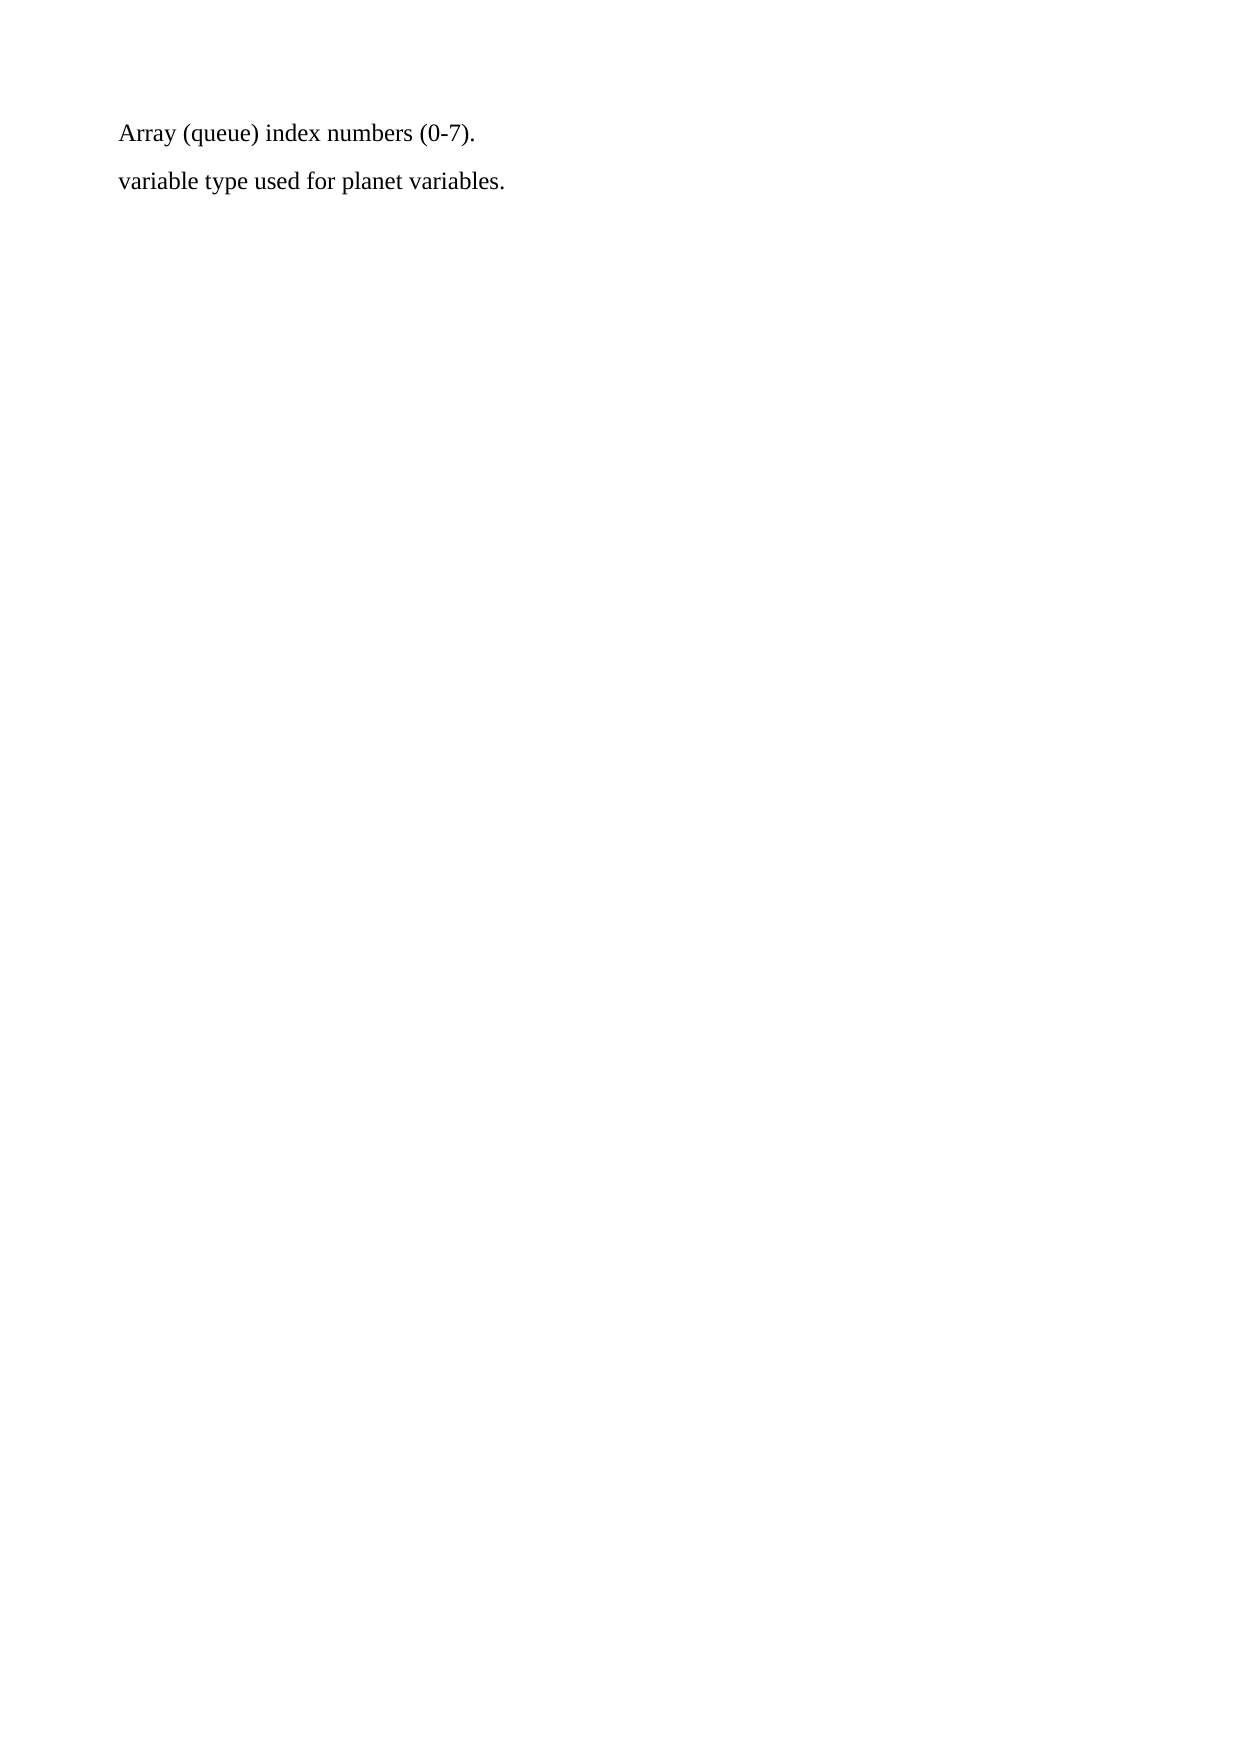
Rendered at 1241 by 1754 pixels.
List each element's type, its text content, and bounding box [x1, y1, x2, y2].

text variable type used for planet variables. [118, 166, 1122, 194]
text Array (queue) index numbers (0-7). [118, 118, 1122, 147]
